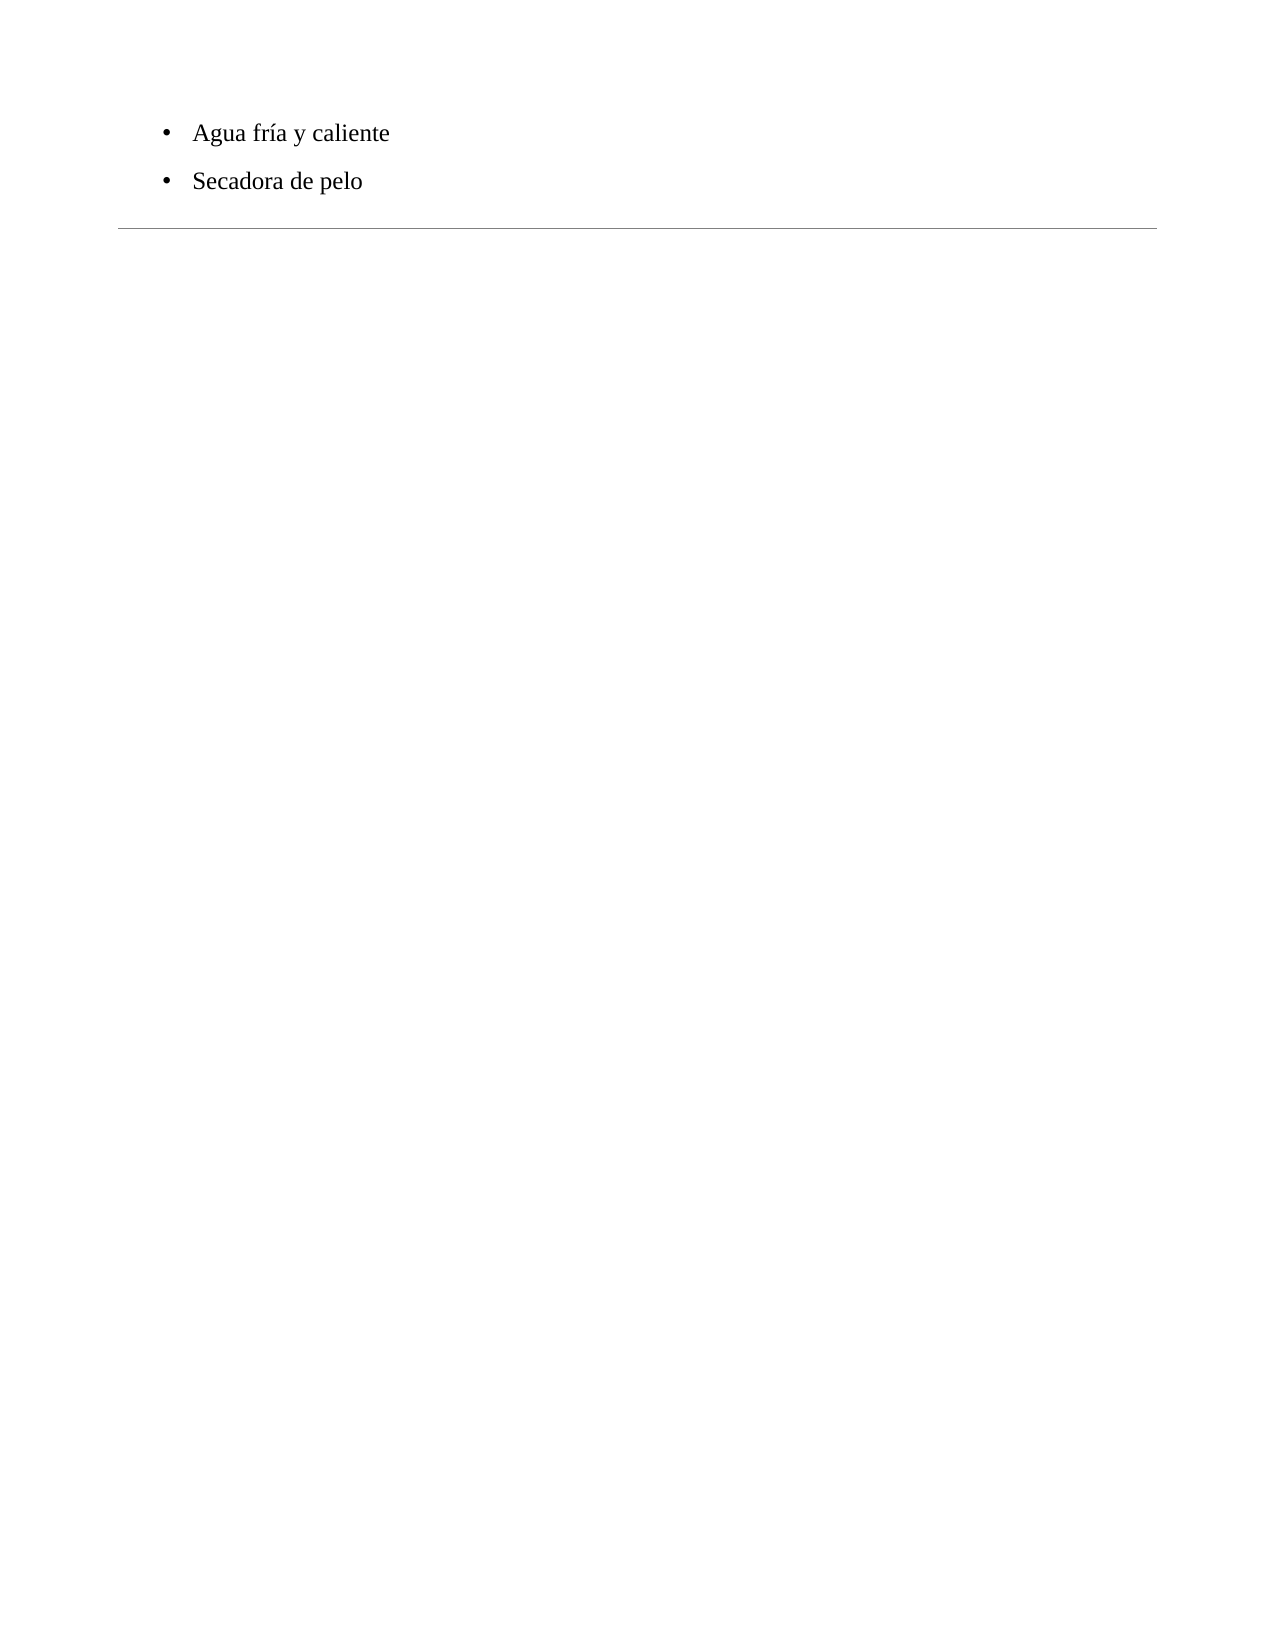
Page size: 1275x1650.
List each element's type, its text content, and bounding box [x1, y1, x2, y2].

list Secadora de pelo [162, 166, 1157, 194]
list Agua fría y caliente [162, 118, 1157, 147]
